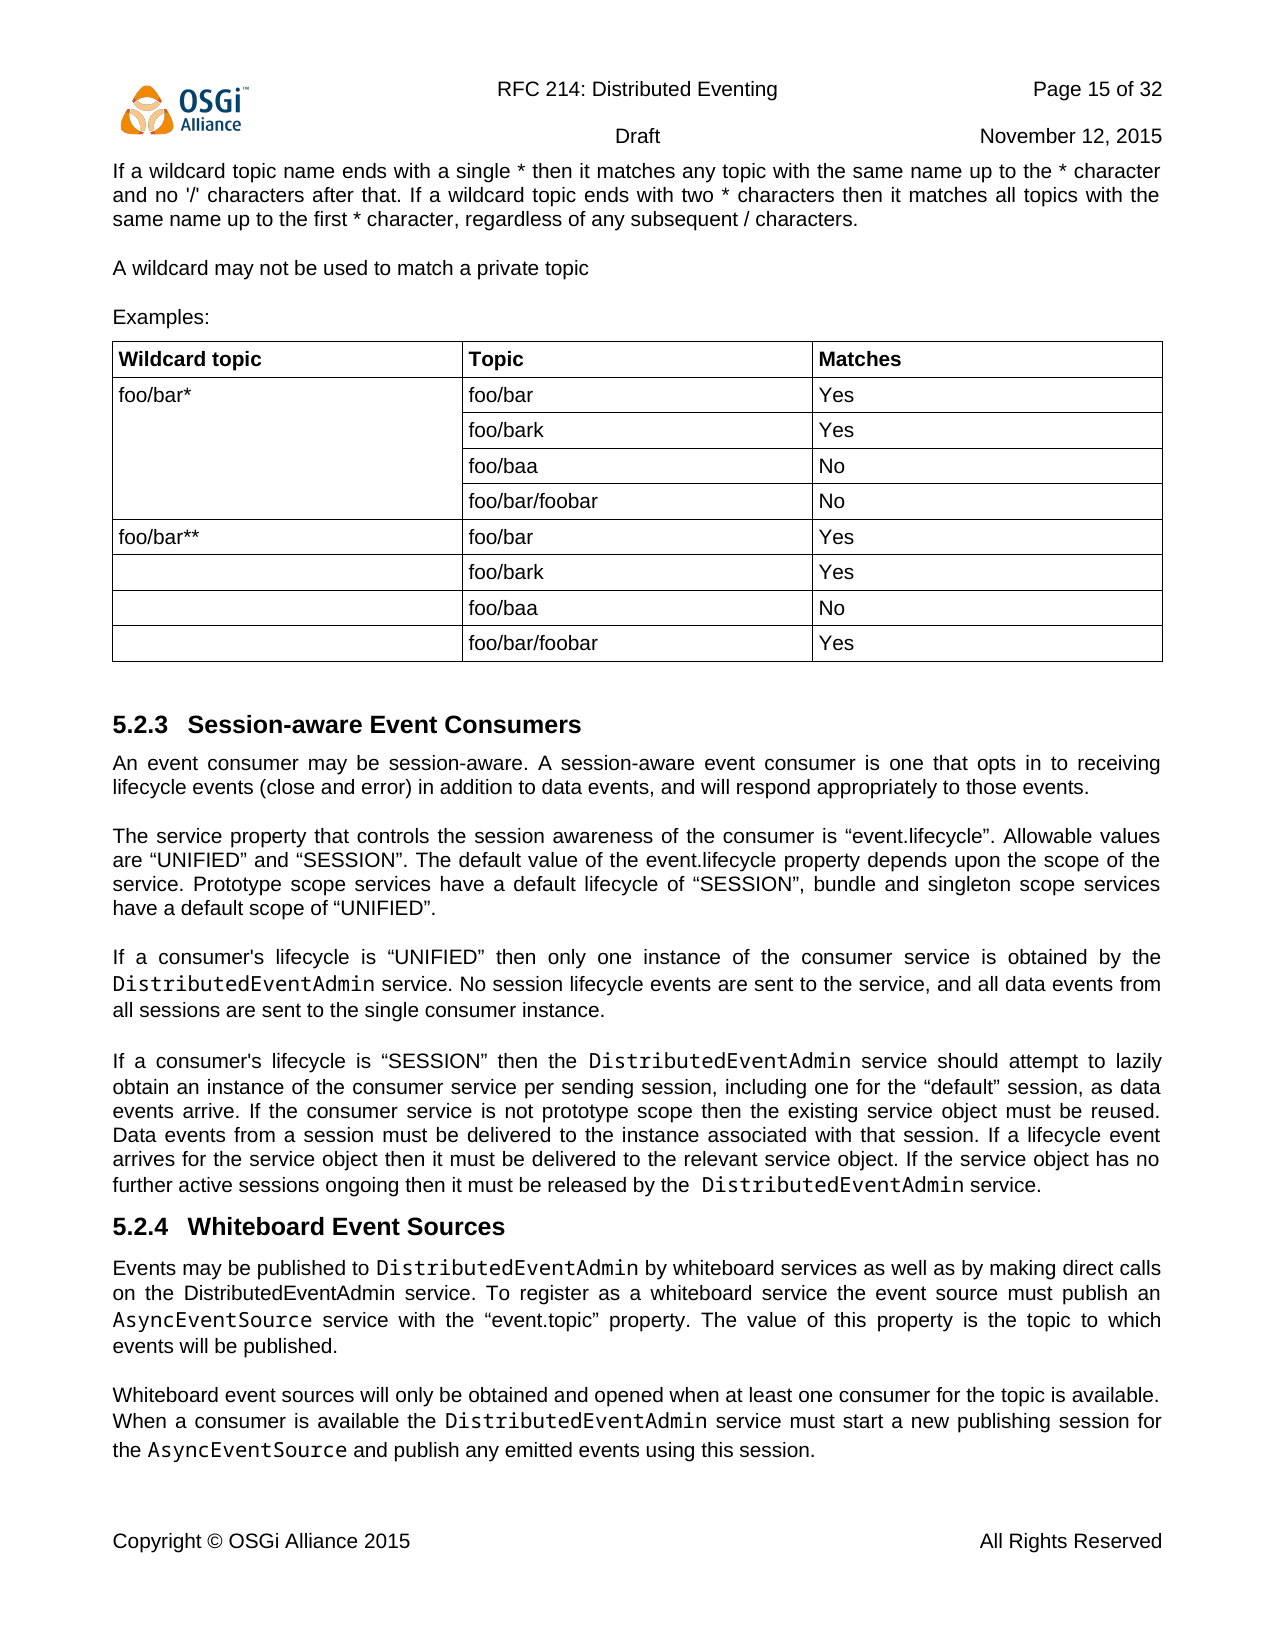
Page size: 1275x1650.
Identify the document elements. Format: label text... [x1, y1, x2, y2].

table_cell foo/bar/foobar [463, 626, 812, 661]
text If a consumer's lifecycle is “SESSION” then the DistributedEventAdmin service should attempt to lazily obtain an instance of the consumer service per sending session, including one for the “default” session, as data events arrive. If the consumer service is not prototype scope then the existing service object must be reused. Data events from a session must be delivered to the instance associated with that session. If a lifecycle event arrives for the service object then it must be delivered to the relevant service object. If the service object has no further active sessions ongoing then it must be released by the DistributedEventAdmin service. [112, 1046, 1162, 1199]
table_header Wildcard topic [113, 342, 462, 377]
subtitle Session-aware Event Consumers [112, 710, 1162, 739]
table_cell foo/bar/foobar [463, 484, 812, 519]
table_cell foo/bark [463, 413, 812, 448]
text If a consumer's lifecycle is “UNIFIED” then only one instance of the consumer service is obtained by the DistributedEventAdmin service. No session lifecycle events are sent to the service, and all data events from all sessions are sent to the single consumer instance. [112, 945, 1162, 1021]
table_cell foo/baa [463, 449, 812, 483]
table_cell No [813, 591, 1162, 625]
text If a wildcard topic name ends with a single * then it matches any topic with the same name up to the * character and no '/' characters after that. If a wildcard topic ends with two * characters then it matches all topics with the same name up to the first * character, regardless of any subsequent / characters. [112, 159, 1162, 231]
table_cell foo/bar** [113, 520, 462, 554]
text An event consumer may be session-aware. A session-aware event consumer is one that opts in to receiving lifecycle events (close and error) in addition to data events, and will respond appropriately to those events. [112, 751, 1162, 799]
text Whiteboard event sources will only be obtained and opened when at least one consumer for the topic is available. When a consumer is available the DistributedEventAdmin service must start a new publishing session for the AsyncEventSource and publish any emitted events using this session. [112, 1383, 1162, 1463]
table_header Topic [463, 342, 812, 377]
text The service property that controls the session awareness of the consumer is “event.lifecycle”. Allowable values are “UNIFIED” and “SESSION”. The default value of the event.lifecycle property depends upon the scope of the service. Prototype scope services have a default lifecycle of “SESSION”, bundle and singleton scope services have a default scope of “UNIFIED”. [112, 824, 1162, 920]
text Examples: [112, 305, 1162, 329]
table_cell [113, 626, 462, 661]
table_cell Yes [813, 520, 1162, 554]
text A wildcard may not be used to match a private topic [112, 256, 1162, 280]
table_cell No [813, 484, 1162, 519]
table_cell foo/bar* [113, 378, 462, 519]
table_cell Yes [813, 378, 1162, 412]
table_cell [113, 591, 462, 625]
table_cell Yes [813, 413, 1162, 448]
subtitle Whiteboard Event Sources [112, 1212, 1162, 1240]
table_cell Yes [813, 626, 1162, 661]
table_cell Yes [813, 555, 1162, 590]
table_cell foo/bark [463, 555, 812, 590]
table_cell No [813, 449, 1162, 483]
table_cell [113, 555, 462, 590]
table_header Matches [813, 342, 1162, 377]
text Events may be published to DistributedEventAdmin by whiteboard services as well as by making direct calls on the DistributedEventAdmin service. To register as a whiteboard service the event source must publish an AsyncEventSource service with the “event.topic” property. The value of this property is the topic to which events will be published. [112, 1253, 1162, 1358]
picture [113, 78, 257, 142]
table_cell foo/baa [463, 591, 812, 625]
table_cell foo/bar [463, 520, 812, 554]
table_cell foo/bar [463, 378, 812, 412]
